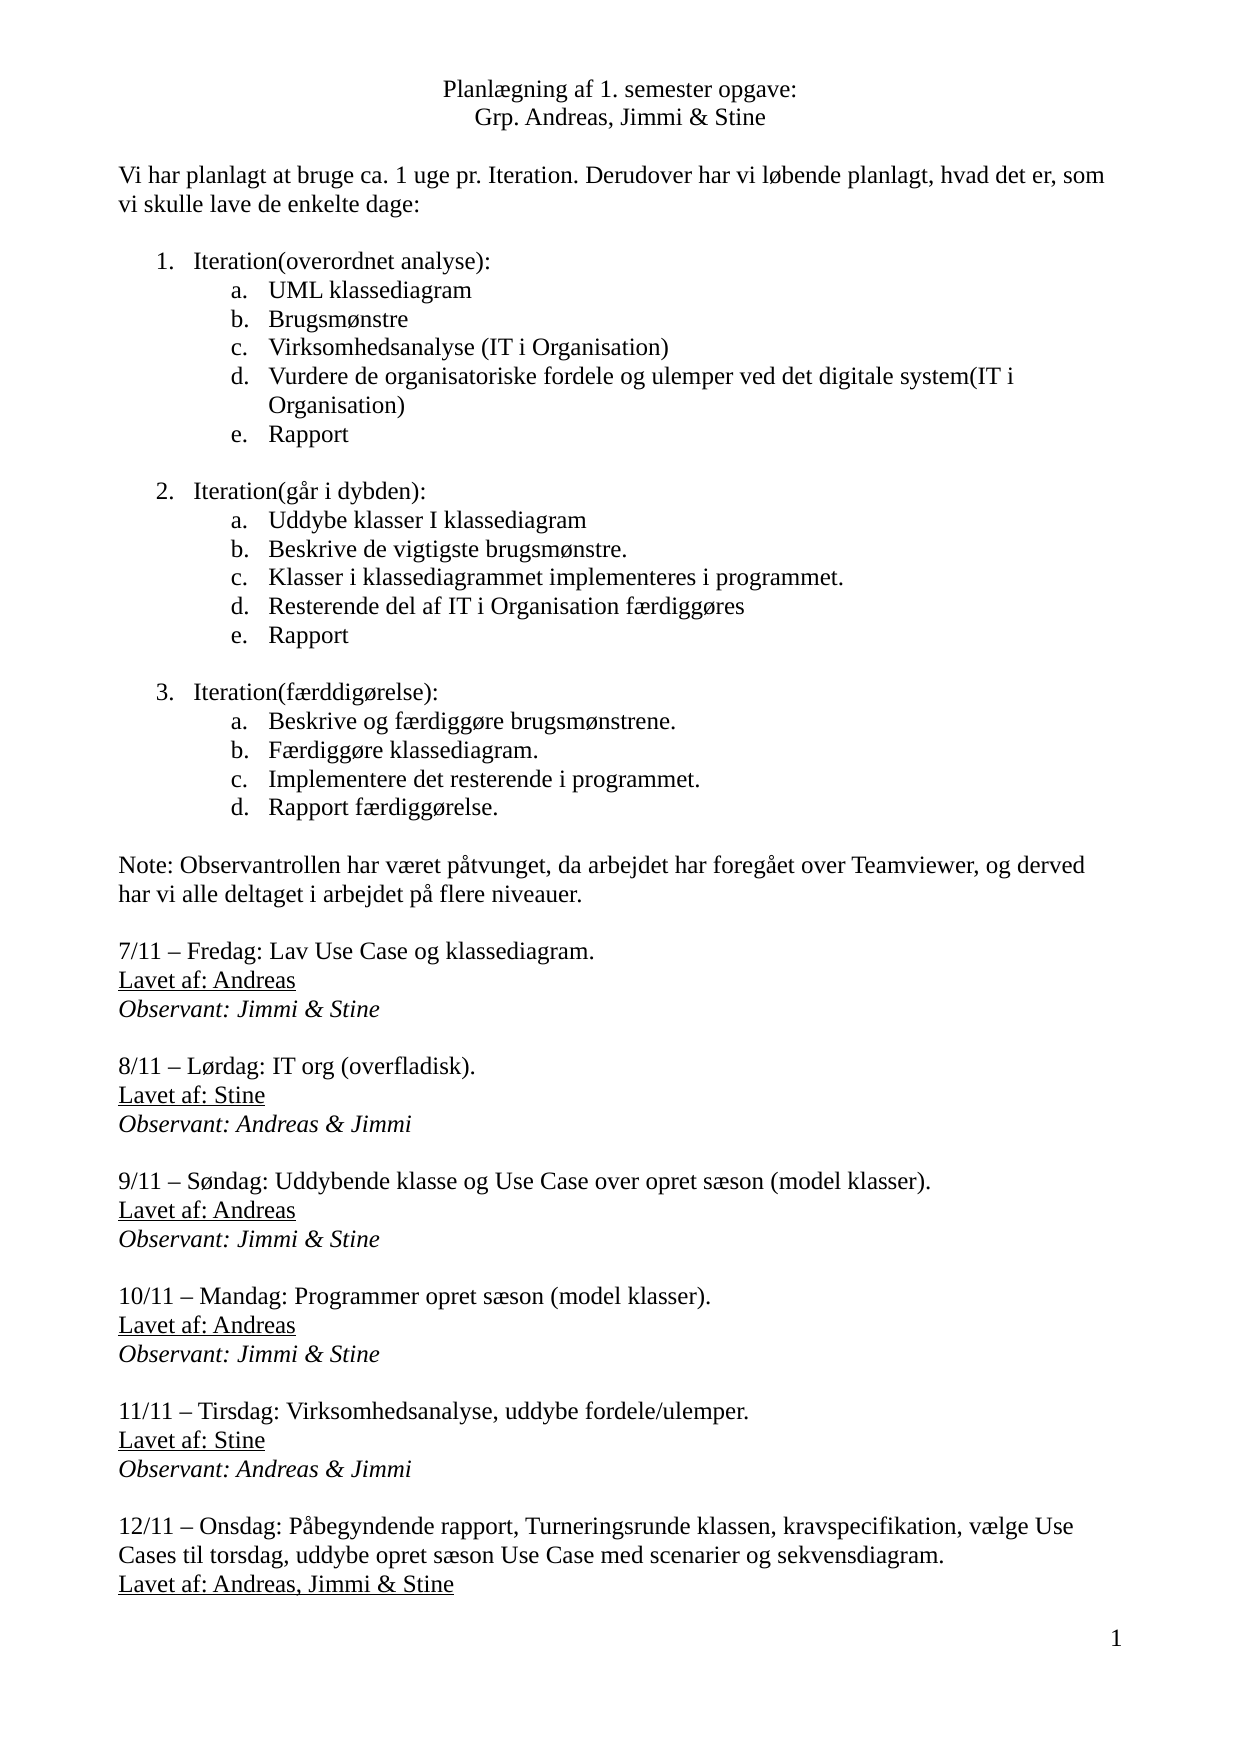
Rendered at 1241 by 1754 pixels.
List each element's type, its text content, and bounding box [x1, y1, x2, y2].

list Iteration(går i dybden): [156, 476, 1122, 505]
text 7/11 – Fredag: Lav Use Case og klassediagram. [118, 936, 1122, 965]
list Brugsmønstre [231, 304, 1122, 332]
list Implementere det resterende i programmet. [231, 764, 1122, 792]
text Lavet af: Andreas [118, 1310, 1122, 1339]
text 11/11 – Tirsdag: Virksomhedsanalyse, uddybe fordele/ulemper. [118, 1396, 1122, 1425]
list Rapport færdiggørelse. [231, 792, 1122, 821]
text Lavet af: Stine [118, 1425, 1122, 1454]
list Færdiggøre klassediagram. [231, 735, 1122, 764]
text Lavet af: Andreas [118, 1195, 1122, 1224]
text Observant: Andreas & Jimmi [118, 1454, 1122, 1482]
list Beskrive de vigtigste brugsmønstre. [231, 534, 1122, 562]
text Lavet af: Andreas [118, 965, 1122, 994]
list Iteration(overordnet analyse): [156, 246, 1122, 275]
text Observant: Jimmi & Stine [118, 1339, 1122, 1367]
text 12/11 – Onsdag: Påbegyndende rapport, Turneringsrunde klassen, kravspecifikation, vælge Use Cases til torsdag, uddybe opret sæson Use Case med scenarier og sekvensdiagram. [118, 1511, 1122, 1569]
text Vi har planlagt at bruge ca. 1 uge pr. Iteration. Derudover har vi løbende planlagt, hvad det er, som vi skulle lave de enkelte dage: [118, 160, 1122, 217]
list Rapport [231, 620, 1122, 649]
text Note: Observantrollen har været påtvunget, da arbejdet har foregået over Teamviewer, og derved har vi alle deltaget i arbejdet på flere niveauer. [118, 850, 1122, 907]
list Virksomhedsanalyse (IT i Organisation) [231, 332, 1122, 361]
text 9/11 – Søndag: Uddybende klasse og Use Case over opret sæson (model klasser). [118, 1166, 1122, 1195]
text 10/11 – Mandag: Programmer opret sæson (model klasser). [118, 1281, 1122, 1310]
text Observant: Andreas & Jimmi [118, 1109, 1122, 1137]
text Lavet af: Stine [118, 1080, 1122, 1109]
list Vurdere de organisatoriske fordele og ulemper ved det digitale system(IT i Organisation) [231, 361, 1122, 419]
list Klasser i klassediagrammet implementeres i programmet. [231, 562, 1122, 591]
list Iteration(færddigørelse): [156, 677, 1122, 706]
list Rapport [231, 419, 1122, 447]
list Resterende del af IT i Organisation færdiggøres [231, 591, 1122, 620]
list Uddybe klasser I klassediagram [231, 505, 1122, 534]
list UML klassediagram [231, 275, 1122, 304]
text Observant: Jimmi & Stine [118, 994, 1122, 1022]
text 8/11 – Lørdag: IT org (overfladisk). [118, 1051, 1122, 1080]
list Beskrive og færdiggøre brugsmønstrene. [231, 706, 1122, 735]
text Observant: Jimmi & Stine [118, 1224, 1122, 1252]
text Lavet af: Andreas, Jimmi & Stine [118, 1569, 1122, 1597]
